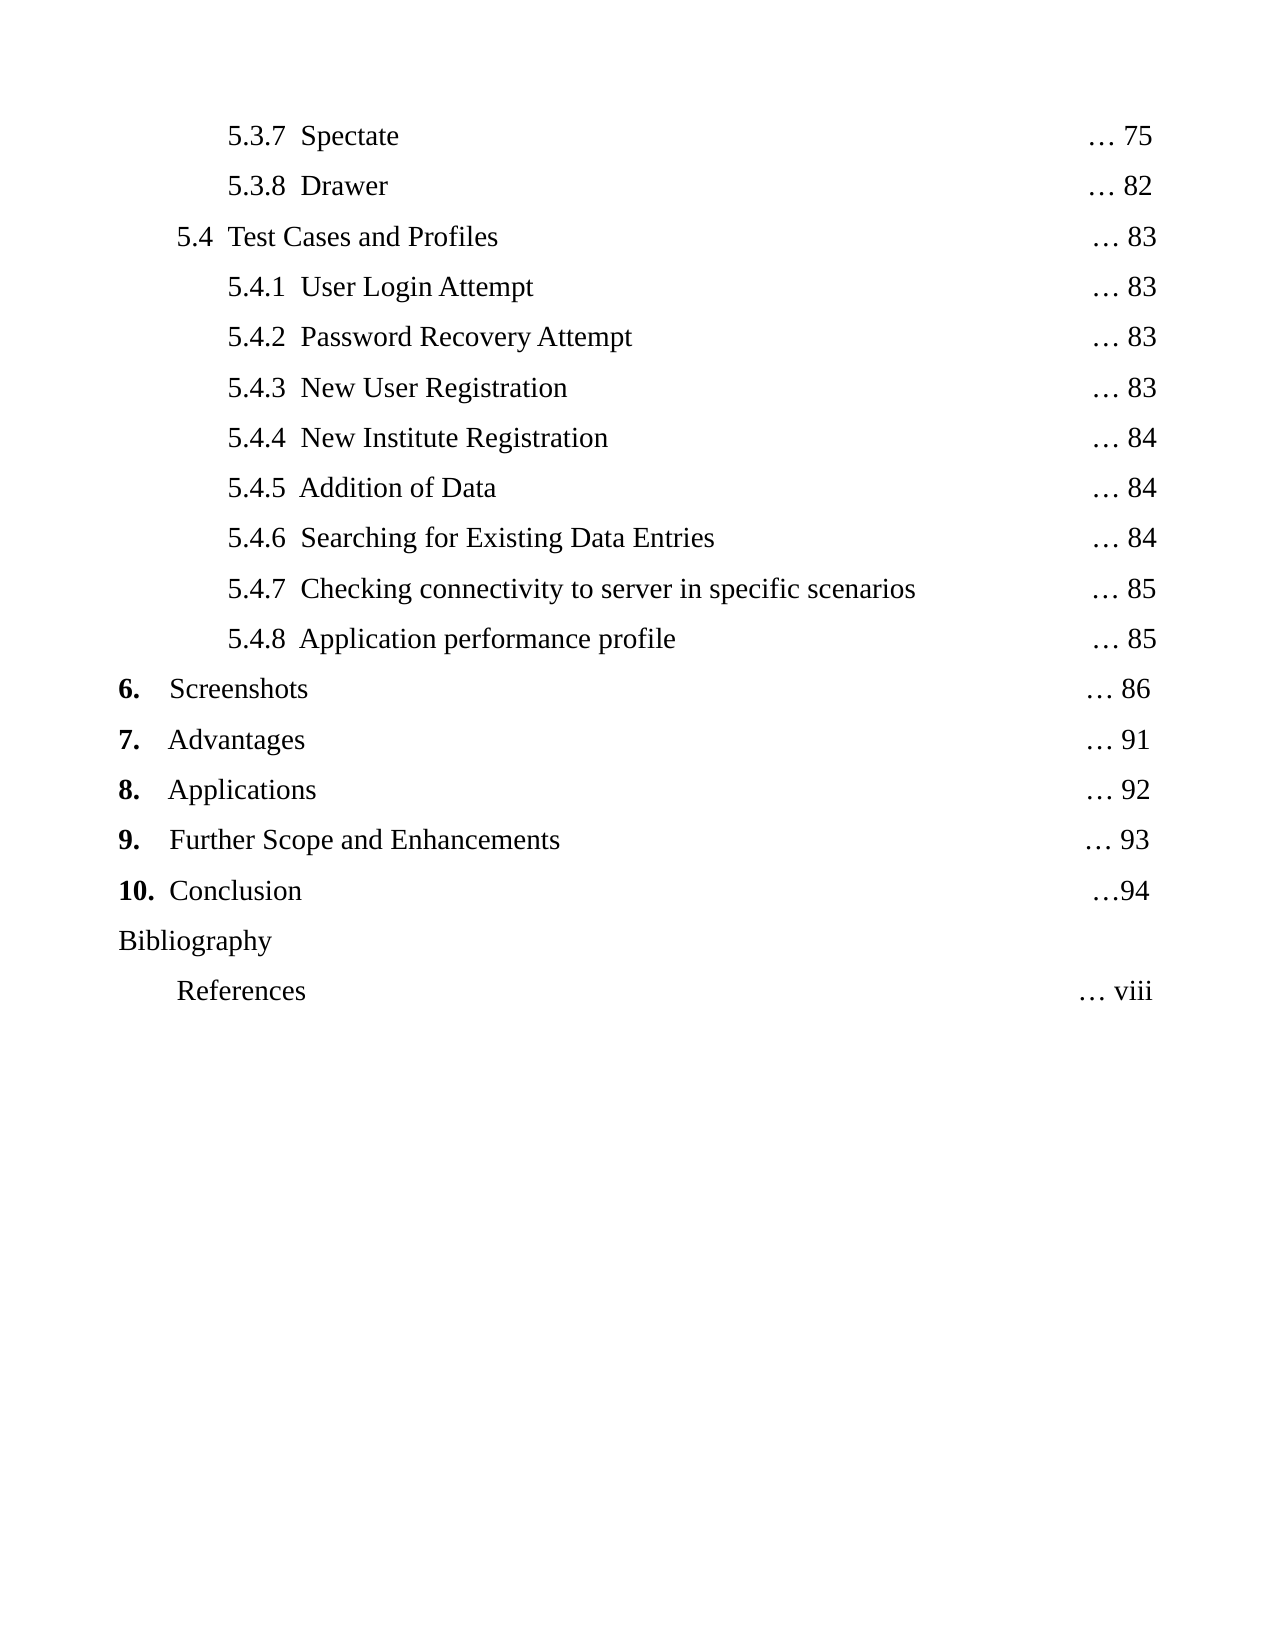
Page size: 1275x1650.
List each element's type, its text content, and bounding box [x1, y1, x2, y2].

text 5.4.2 Password Recovery Attempt … 83 [118, 319, 1157, 353]
text 5.4 Test Cases and Profiles … 83 [118, 219, 1157, 252]
text 5.4.4 New Institute Registration … 84 [118, 420, 1157, 453]
text 9. Further Scope and Enhancements … 93 [118, 822, 1157, 856]
text 7. Advantages … 91 [118, 722, 1157, 755]
text 5.3.8 Drawer … 82 [118, 168, 1157, 202]
text 5.3.7 Spectate … 75 [118, 118, 1157, 152]
text Bibliography [118, 923, 1157, 957]
text 6. Screenshots … 86 [118, 672, 1157, 705]
text 5.4.5 Addition of Data … 84 [118, 470, 1157, 504]
text 5.4.6 Searching for Existing Data Entries … 84 [118, 521, 1157, 554]
text 10. Conclusion …94 [118, 873, 1157, 906]
text 5.4.7 Checking connectivity to server in specific scenarios … 85 [118, 571, 1157, 604]
text 5.4.8 Application performance profile … 85 [118, 621, 1157, 655]
text 5.4.3 New User Registration … 83 [118, 370, 1157, 403]
text 5.4.1 User Login Attempt … 83 [118, 269, 1157, 303]
text 8. Applications … 92 [118, 772, 1157, 806]
text References … viii [118, 973, 1157, 1007]
